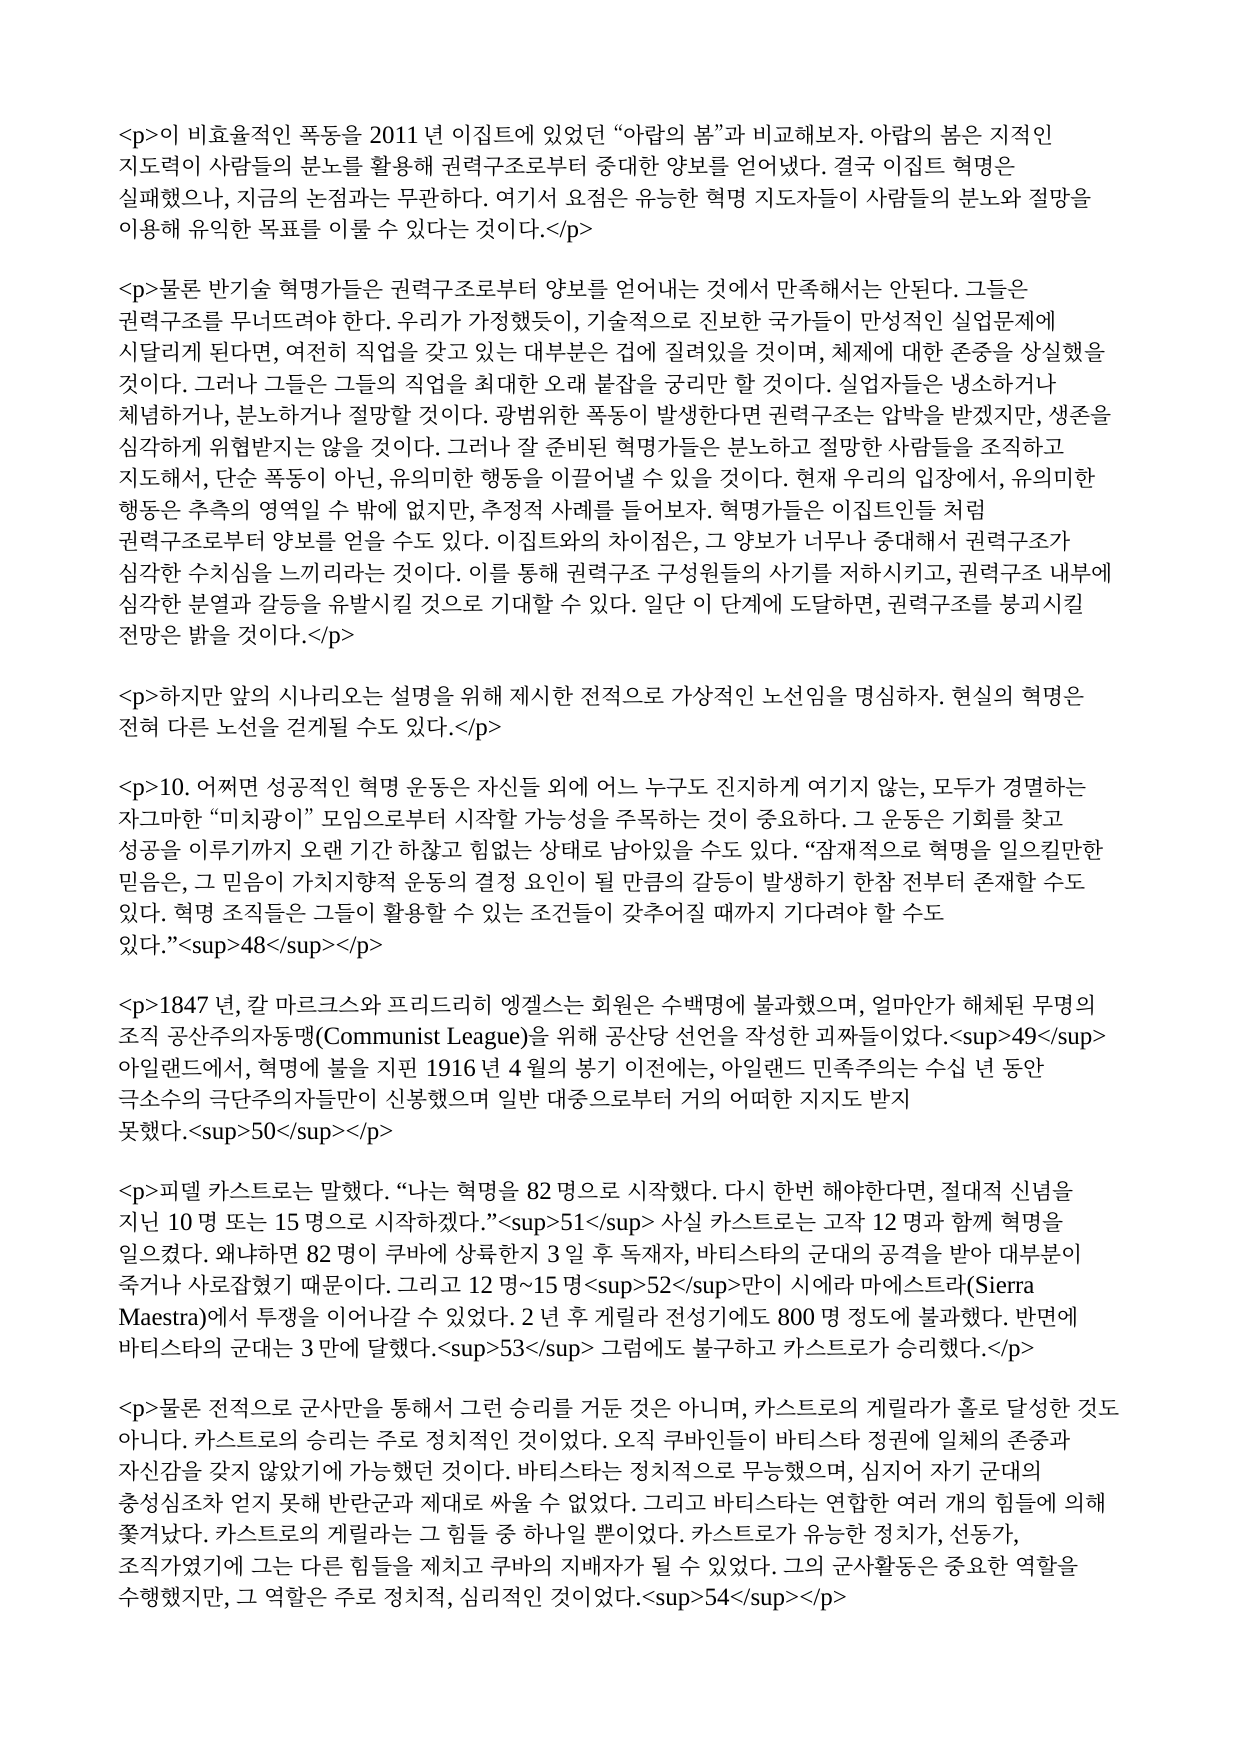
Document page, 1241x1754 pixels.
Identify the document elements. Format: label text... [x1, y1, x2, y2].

text <p>1847년, 칼 마르크스와 프리드리히 엥겔스는 회원은 수백명에 불과했으며, 얼마안가 해체된 무명의 조직 공산주의자동맹(Communist League)을 위해 공산당 선언을 작성한 괴짜들이었다.<sup>49</sup> 아일랜드에서, 혁명에 불을 지핀 1916년 4월의 봉기 이전에는, 아일랜드 민족주의는 수십 년 동안 극소수의 극단주의자들만이 신봉했으며 일반 대중으로부터 거의 어떠한 지지도 받지 못했다.<sup>50</sup></p> [118, 988, 1122, 1145]
text <p>하지만 앞의 시나리오는 설명을 위해 제시한 전적으로 가상적인 노선임을 명심하자. 현실의 혁명은 전혀 다른 노선을 걷게될 수도 있다.</p> [118, 679, 1122, 742]
text <p>물론 전적으로 군사만을 통해서 그런 승리를 거둔 것은 아니며, 카스트로의 게릴라가 홀로 달성한 것도 아니다. 카스트로의 승리는 주로 정치적인 것이었다. 오직 쿠바인들이 바티스타 정권에 일체의 존중과 자신감을 갖지 않았기에 가능했던 것이다. 바티스타는 정치적으로 무능했으며, 심지어 자기 군대의 충성심조차 얻지 못해 반란군과 제대로 싸울 수 없었다. 그리고 바티스타는 연합한 여러 개의 힘들에 의해 쫓겨났다. 카스트로의 게릴라는 그 힘들 중 하나일 뿐이었다. 카스트로가 유능한 정치가, 선동가, 조직가였기에 그는 다른 힘들을 제치고 쿠바의 지배자가 될 수 있었다. 그의 군사활동은 중요한 역할을 수행했지만, 그 역할은 주로 정치적, 심리적인 것이었다.<sup>54</sup></p> [118, 1392, 1122, 1612]
text <p>물론 반기술 혁명가들은 권력구조로부터 양보를 얻어내는 것에서 만족해서는 안된다. 그들은 권력구조를 무너뜨려야 한다. 우리가 가정했듯이, 기술적으로 진보한 국가들이 만성적인 실업문제에 시달리게 된다면, 여전히 직업을 갖고 있는 대부분은 겁에 질려있을 것이며, 체제에 대한 존중을 상실했을 것이다. 그러나 그들은 그들의 직업을 최대한 오래 붙잡을 궁리만 할 것이다. 실업자들은 냉소하거나 체념하거나, 분노하거나 절망할 것이다. 광범위한 폭동이 발생한다면 권력구조는 압박을 받겠지만, 생존을 심각하게 위협받지는 않을 것이다. 그러나 잘 준비된 혁명가들은 분노하고 절망한 사람들을 조직하고 지도해서, 단순 폭동이 아닌, 유의미한 행동을 이끌어낼 수 있을 것이다. 현재 우리의 입장에서, 유의미한 행동은 추측의 영역일 수 밖에 없지만, 추정적 사례를 들어보자. 혁명가들은 이집트인들 처럼 권력구조로부터 양보를 얻을 수도 있다. 이집트와의 차이점은, 그 양보가 너무나 중대해서 권력구조가 심각한 수치심을 느끼리라는 것이다. 이를 통해 권력구조 구성원들의 사기를 저하시키고, 권력구조 내부에 심각한 분열과 갈등을 유발시킬 것으로 기대할 수 있다. 일단 이 단계에 도달하면, 권력구조를 붕괴시킬 전망은 밝을 것이다.</p> [118, 273, 1122, 650]
text <p>10. 어쩌면 성공적인 혁명 운동은 자신들 외에 어느 누구도 진지하게 여기지 않는, 모두가 경멸하는 자그마한 “미치광이” 모임으로부터 시작할 가능성을 주목하는 것이 중요하다. 그 운동은 기회를 찾고 성공을 이루기까지 오랜 기간 하찮고 힘없는 상태로 남아있을 수도 있다. “잠재적으로 혁명을 일으킬만한 믿음은, 그 믿음이 가치지향적 운동의 결정 요인이 될 만큼의 갈등이 발생하기 한참 전부터 존재할 수도 있다. 혁명 조직들은 그들이 활용할 수 있는 조건들이 갖추어질 때까지 기다려야 할 수도 있다.”<sup>48</sup></p> [118, 771, 1122, 959]
text <p>이 비효율적인 폭동을 2011년 이집트에 있었던 “아랍의 봄”과 비교해보자. 아랍의 봄은 지적인 지도력이 사람들의 분노를 활용해 권력구조로부터 중대한 양보를 얻어냈다. 결국 이집트 혁명은 실패했으나, 지금의 논점과는 무관하다. 여기서 요점은 유능한 혁명 지도자들이 사람들의 분노와 절망을 이용해 유익한 목표를 이룰 수 있다는 것이다.</p> [118, 118, 1122, 244]
text <p>피델 카스트로는 말했다. “나는 혁명을 82명으로 시작했다. 다시 한번 해야한다면, 절대적 신념을 지닌 10명 또는 15명으로 시작하겠다.”<sup>51</sup> 사실 카스트로는 고작 12명과 함께 혁명을 일으켰다. 왜냐하면 82명이 쿠바에 상륙한지 3일 후 독재자, 바티스타의 군대의 공격을 받아 대부분이 죽거나 사로잡혔기 때문이다. 그리고 12명~15명<sup>52</sup>만이 시에라 마에스트라(Sierra Maestra)에서 투쟁을 이어나갈 수 있었다. 2년 후 게릴라 전성기에도 800명 정도에 불과했다. 반면에 바티스타의 군대는 3만에 달했다.<sup>53</sup> 그럼에도 불구하고 카스트로가 승리했다.</p> [118, 1174, 1122, 1363]
